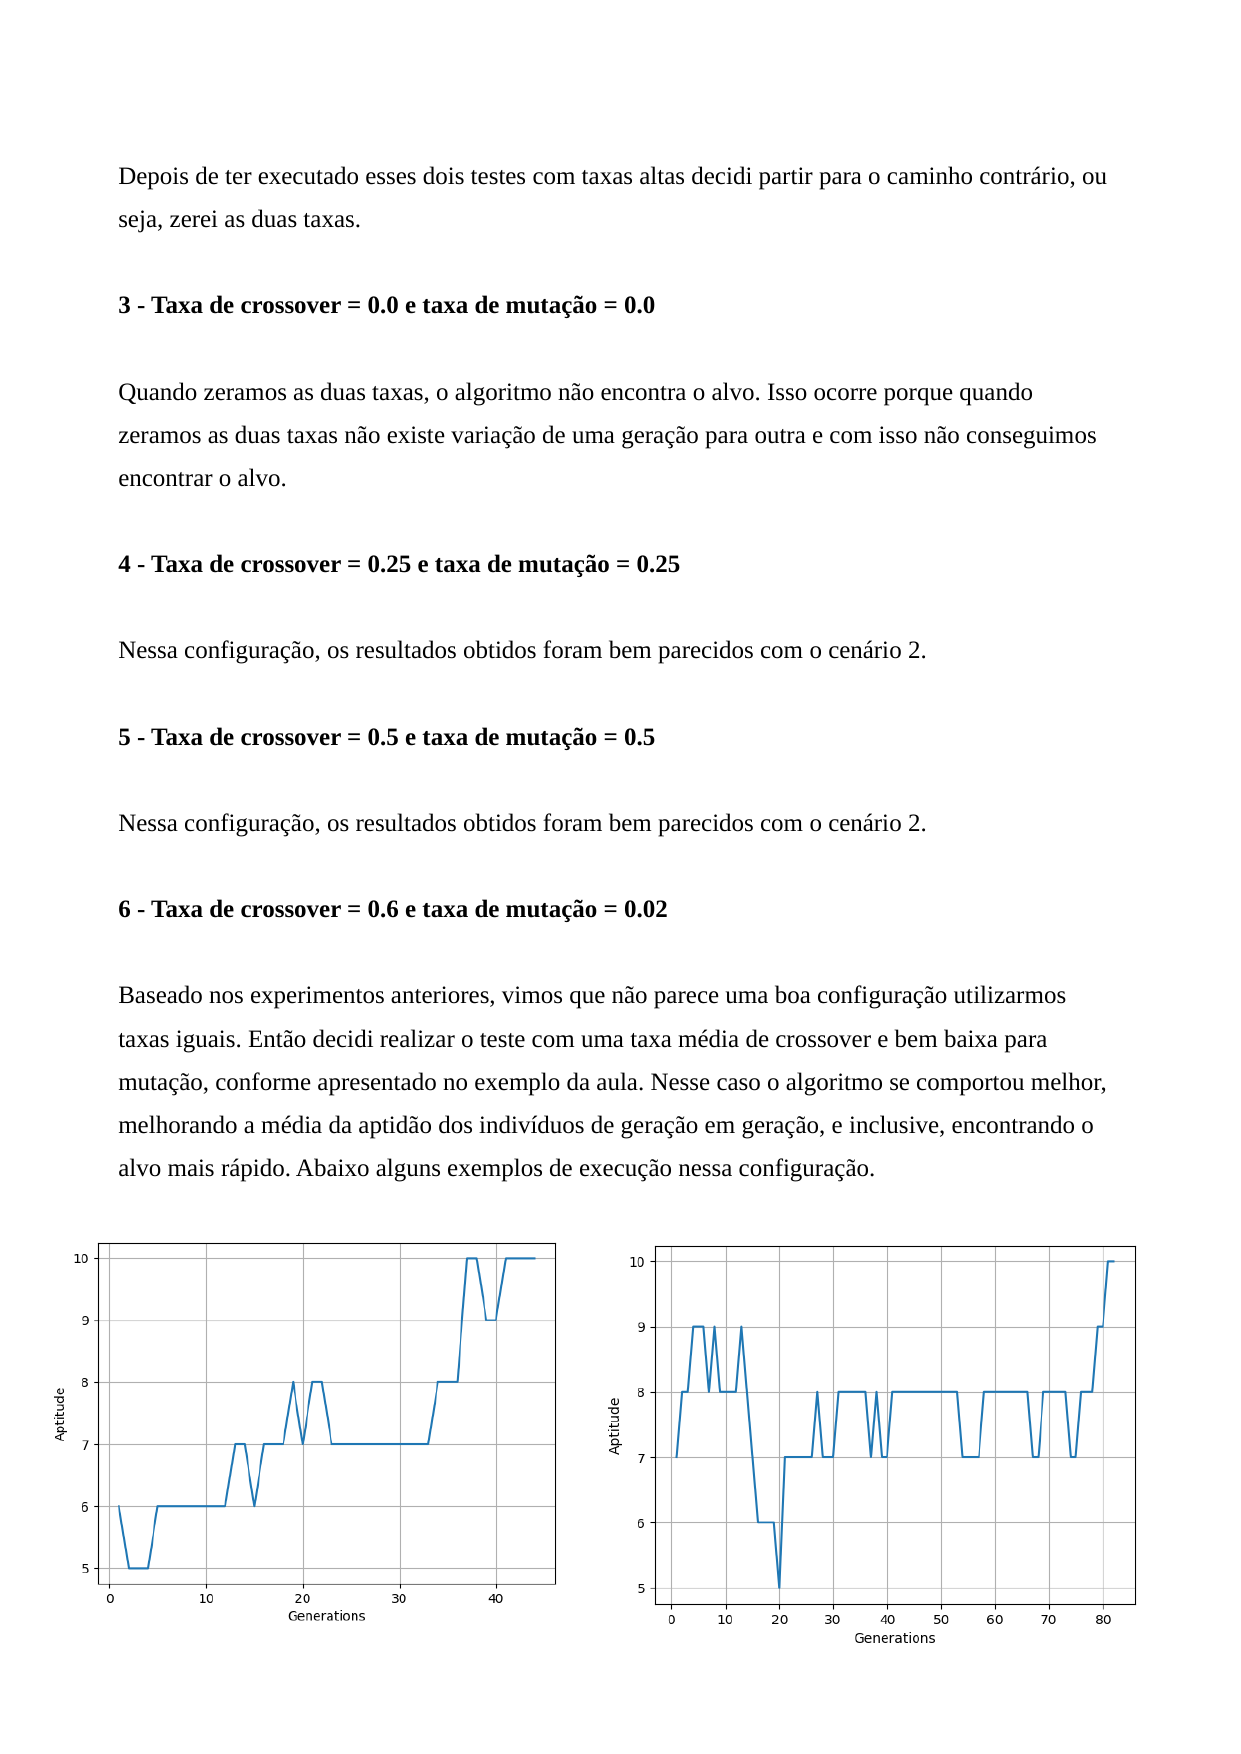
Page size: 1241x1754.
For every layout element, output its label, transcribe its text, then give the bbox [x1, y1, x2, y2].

text Baseado nos experimentos anteriores, vimos que não parece uma boa configuração utilizarmos taxas iguais. Então decidi realizar o teste com uma taxa média de crossover e bem baixa para mutação, conforme apresentado no exemplo da aula. Nesse caso o algoritmo se comportou melhor, melhorando a média da aptidão dos indivíduos de geração em geração, e inclusive, encontrando o alvo mais rápido. Abaixo alguns exemplos de execução nessa configuração. [118, 981, 1122, 1182]
text 3 - Taxa de crossover = 0.0 e taxa de mutação = 0.0 [118, 291, 1122, 319]
text 4 - Taxa de crossover = 0.25 e taxa de mutação = 0.25 [118, 549, 1122, 578]
text Depois de ter executado esses dois testes com taxas altas decidi partir para o caminho contrário, ou seja, zerei as duas taxas. [118, 161, 1122, 233]
text Nessa configuração, os resultados obtidos foram bem parecidos com o cenário 2. [118, 636, 1122, 664]
text 5 - Taxa de crossover = 0.5 e taxa de mutação = 0.5 [118, 722, 1122, 751]
text 6 - Taxa de crossover = 0.6 e taxa de mutação = 0.02 [118, 894, 1122, 923]
text Nessa configuração, os resultados obtidos foram bem parecidos com o cenário 2. [118, 808, 1122, 837]
picture [24, 1190, 1197, 1655]
text Quando zeramos as duas taxas, o algoritmo não encontra o alvo. Isso ocorre porque quando zeramos as duas taxas não existe variação de uma geração para outra e com isso não conseguimos encontrar o alvo. [118, 377, 1122, 492]
